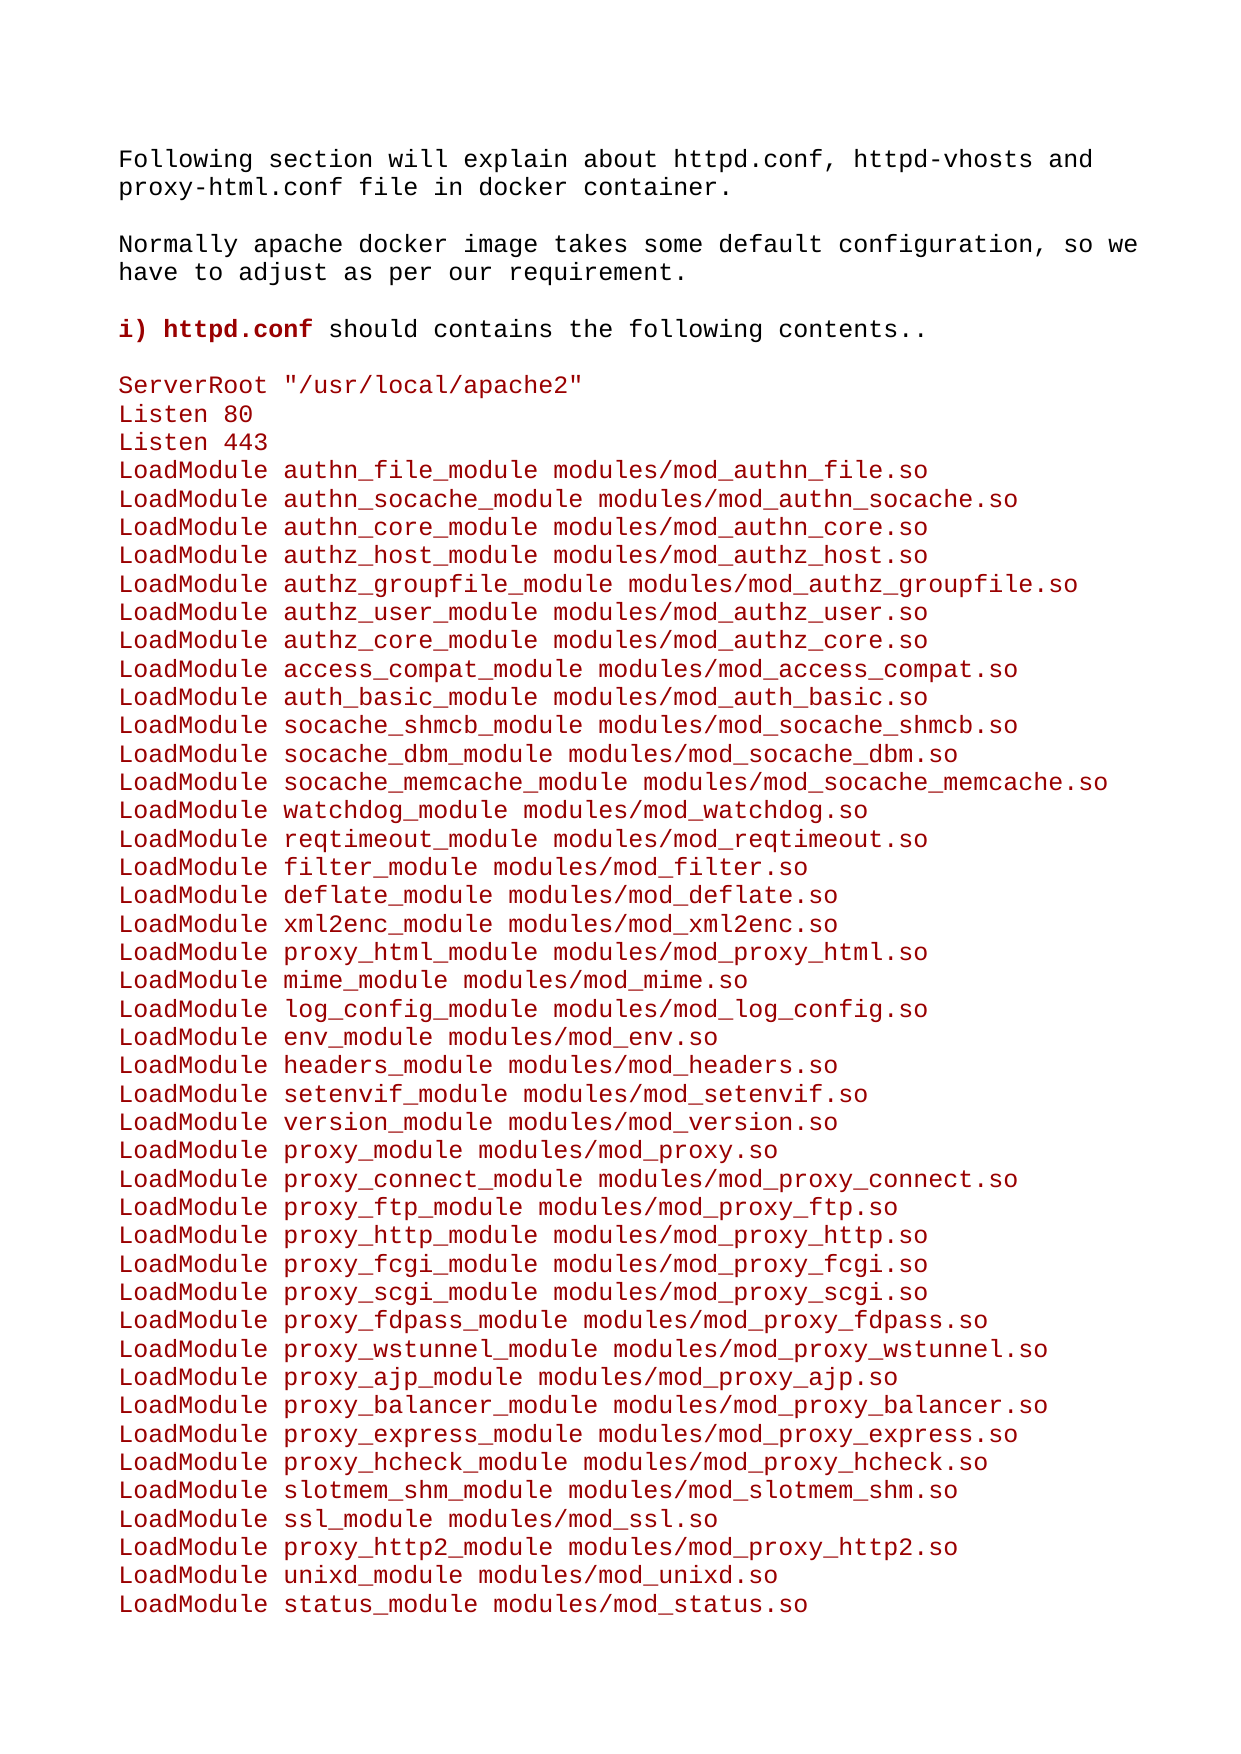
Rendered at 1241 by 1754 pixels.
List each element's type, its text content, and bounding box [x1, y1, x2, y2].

text LoadModule headers_module modules/mod_headers.so [118, 1053, 1169, 1081]
text LoadModule setenvif_module modules/mod_setenvif.so [118, 1081, 1169, 1110]
text LoadModule status_module modules/mod_status.so [118, 1591, 1169, 1620]
text LoadModule authn_core_module modules/mod_authn_core.so [118, 515, 1169, 543]
text LoadModule socache_dbm_module modules/mod_socache_dbm.so [118, 741, 1169, 770]
text LoadModule mime_module modules/mod_mime.so [118, 968, 1169, 996]
text LoadModule proxy_http2_module modules/mod_proxy_http2.so [118, 1535, 1169, 1563]
text LoadModule proxy_http_module modules/mod_proxy_http.so [118, 1223, 1169, 1251]
text LoadModule proxy_hcheck_module modules/mod_proxy_hcheck.so [118, 1450, 1169, 1478]
text ServerRoot "/usr/local/apache2" [118, 373, 1169, 401]
text LoadModule unixd_module modules/mod_unixd.so [118, 1563, 1169, 1591]
text LoadModule log_config_module modules/mod_log_config.so [118, 996, 1169, 1025]
text LoadModule proxy_fcgi_module modules/mod_proxy_fcgi.so [118, 1251, 1169, 1280]
text LoadModule authz_host_module modules/mod_authz_host.so [118, 543, 1169, 571]
text Listen 443 [118, 430, 1169, 458]
text LoadModule authn_file_module modules/mod_authn_file.so [118, 458, 1169, 486]
text LoadModule watchdog_module modules/mod_watchdog.so [118, 798, 1169, 826]
text LoadModule xml2enc_module modules/mod_xml2enc.so [118, 911, 1169, 940]
text LoadModule proxy_fdpass_module modules/mod_proxy_fdpass.so [118, 1308, 1169, 1336]
text LoadModule proxy_html_module modules/mod_proxy_html.so [118, 940, 1169, 968]
text LoadModule authz_groupfile_module modules/mod_authz_groupfile.so [118, 571, 1169, 600]
text Listen 80 [118, 401, 1169, 430]
text LoadModule authz_core_module modules/mod_authz_core.so [118, 628, 1169, 656]
text LoadModule deflate_module modules/mod_deflate.so [118, 883, 1169, 911]
text LoadModule proxy_balancer_module modules/mod_proxy_balancer.so [118, 1393, 1169, 1421]
text i) httpd.conf should contains the following contents.. [118, 316, 1169, 345]
text LoadModule proxy_wstunnel_module modules/mod_proxy_wstunnel.so [118, 1336, 1169, 1365]
text LoadModule proxy_ajp_module modules/mod_proxy_ajp.so [118, 1365, 1169, 1393]
text LoadModule filter_module modules/mod_filter.so [118, 855, 1169, 883]
text LoadModule socache_memcache_module modules/mod_socache_memcache.so [118, 770, 1169, 798]
text LoadModule proxy_scgi_module modules/mod_proxy_scgi.so [118, 1280, 1169, 1308]
text LoadModule proxy_ftp_module modules/mod_proxy_ftp.so [118, 1195, 1169, 1223]
text LoadModule ssl_module modules/mod_ssl.so [118, 1506, 1169, 1535]
text LoadModule proxy_module modules/mod_proxy.so [118, 1138, 1169, 1166]
text LoadModule socache_shmcb_module modules/mod_socache_shmcb.so [118, 713, 1169, 741]
text LoadModule version_module modules/mod_version.so [118, 1110, 1169, 1138]
text LoadModule auth_basic_module modules/mod_auth_basic.so [118, 685, 1169, 713]
text LoadModule slotmem_shm_module modules/mod_slotmem_shm.so [118, 1478, 1169, 1506]
text Normally apache docker image takes some default configuration, so we have to adjust as per our requirement. [118, 231, 1169, 288]
text LoadModule authz_user_module modules/mod_authz_user.so [118, 600, 1169, 628]
text LoadModule proxy_express_module modules/mod_proxy_express.so [118, 1421, 1169, 1450]
text LoadModule proxy_connect_module modules/mod_proxy_connect.so [118, 1166, 1169, 1195]
text Following section will explain about httpd.conf, httpd-vhosts and proxy-html.conf file in docker container. [118, 146, 1169, 203]
text LoadModule access_compat_module modules/mod_access_compat.so [118, 656, 1169, 685]
text LoadModule authn_socache_module modules/mod_authn_socache.so [118, 486, 1169, 515]
text LoadModule env_module modules/mod_env.so [118, 1025, 1169, 1053]
text LoadModule reqtimeout_module modules/mod_reqtimeout.so [118, 826, 1169, 855]
